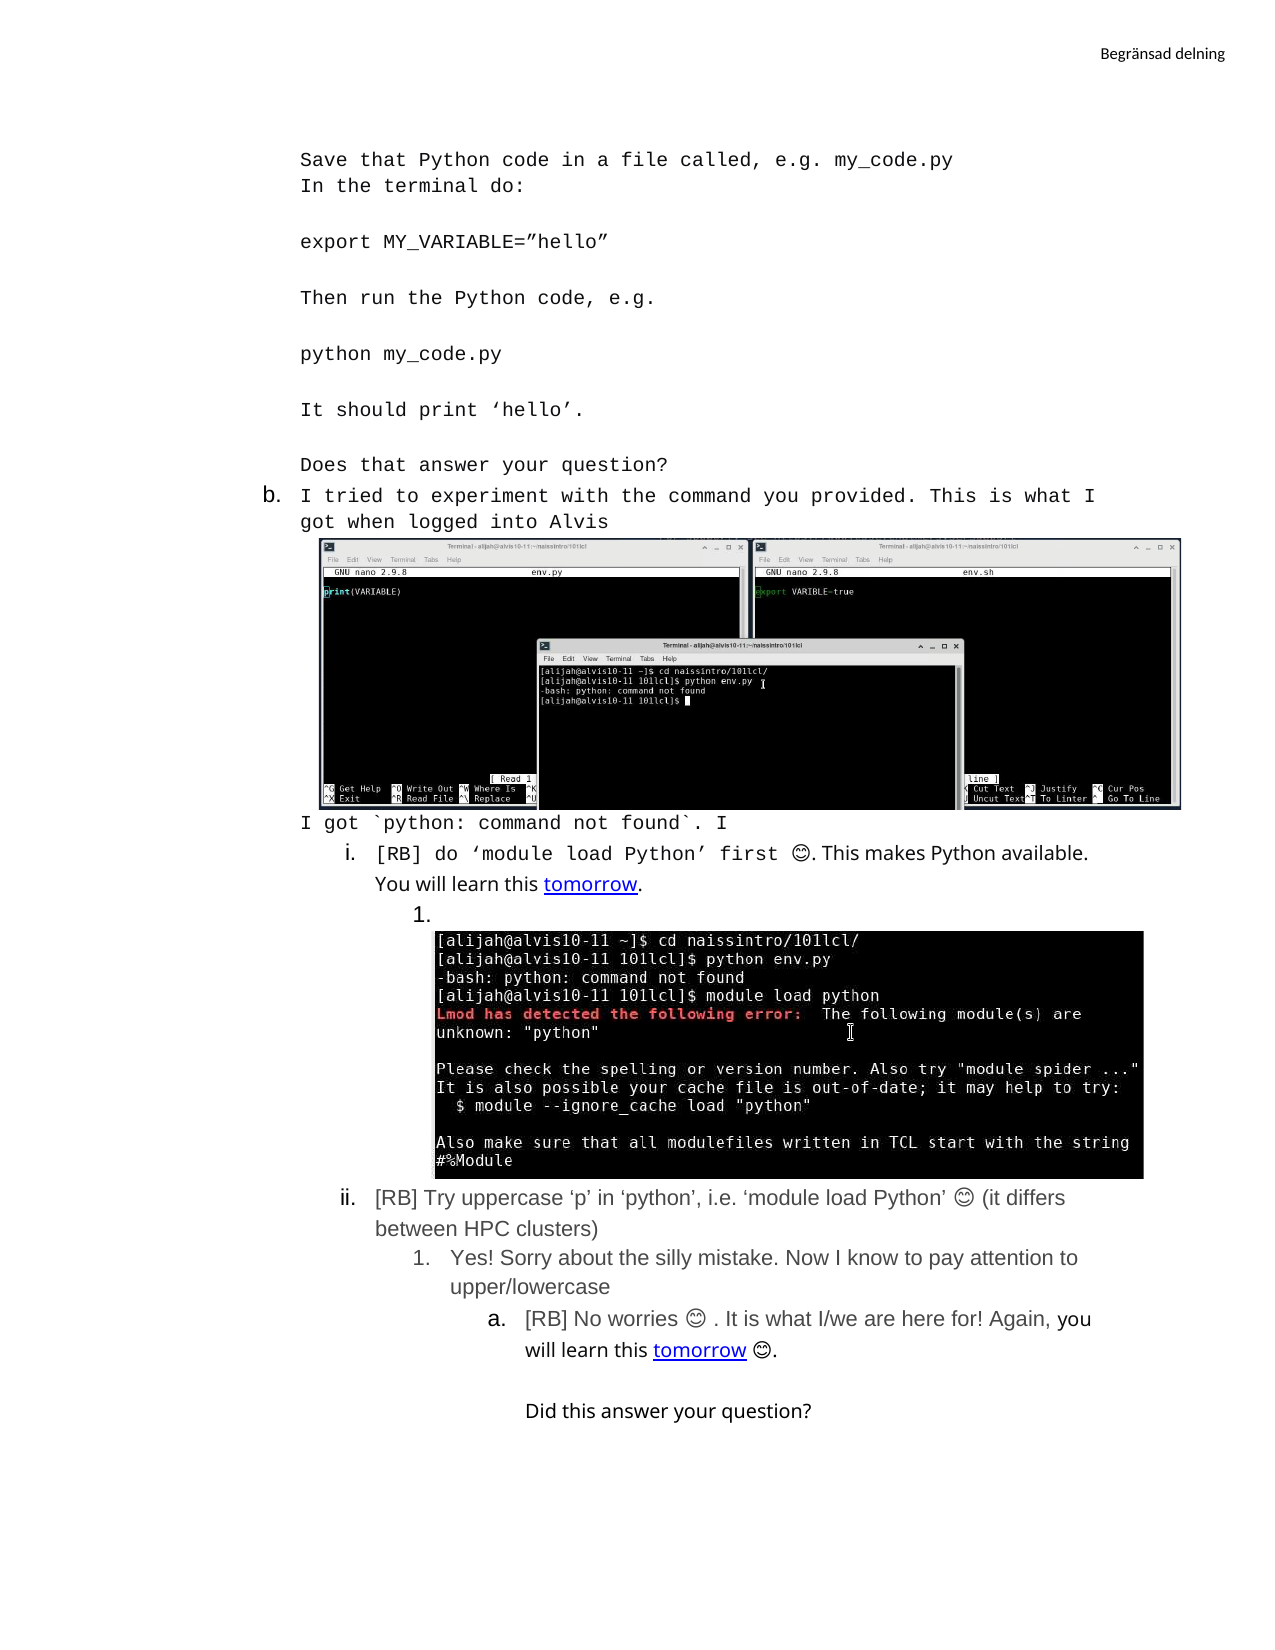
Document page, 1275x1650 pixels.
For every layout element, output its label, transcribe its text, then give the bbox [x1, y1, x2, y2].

list [RB] No worries 😊 . It is what I/we are here for! Again, you will learn this tomorrow 😊. Did this answer your question? [487, 1303, 1125, 1424]
list I tried to experiment with the command you provided. This is what I got when logged into Alvis I got `python: command not found`. I [262, 481, 1125, 836]
picture [431, 931, 1144, 1179]
list Yes! Sorry about the silly mistake. Now I know to pay attention to upper/lowercase [412, 1245, 1125, 1299]
list Save that Python code in a file called, e.g. my_code.py In the terminal do: export MY_VARIABLE=”hello” Then run the Python code, e.g. python my_code.py It should print ‘hello’. Does that answer your question? [262, 150, 1125, 478]
list [RB] Try uppercase ‘p’ in ‘python’, i.e. ‘module load Python’ 😊 (it differs between HPC clusters) [356, 1182, 1125, 1241]
picture [318, 538, 1182, 810]
list [RB] do ‘module load Python’ first 😊. This makes Python available. You will learn this tomorrow. [356, 839, 1125, 897]
